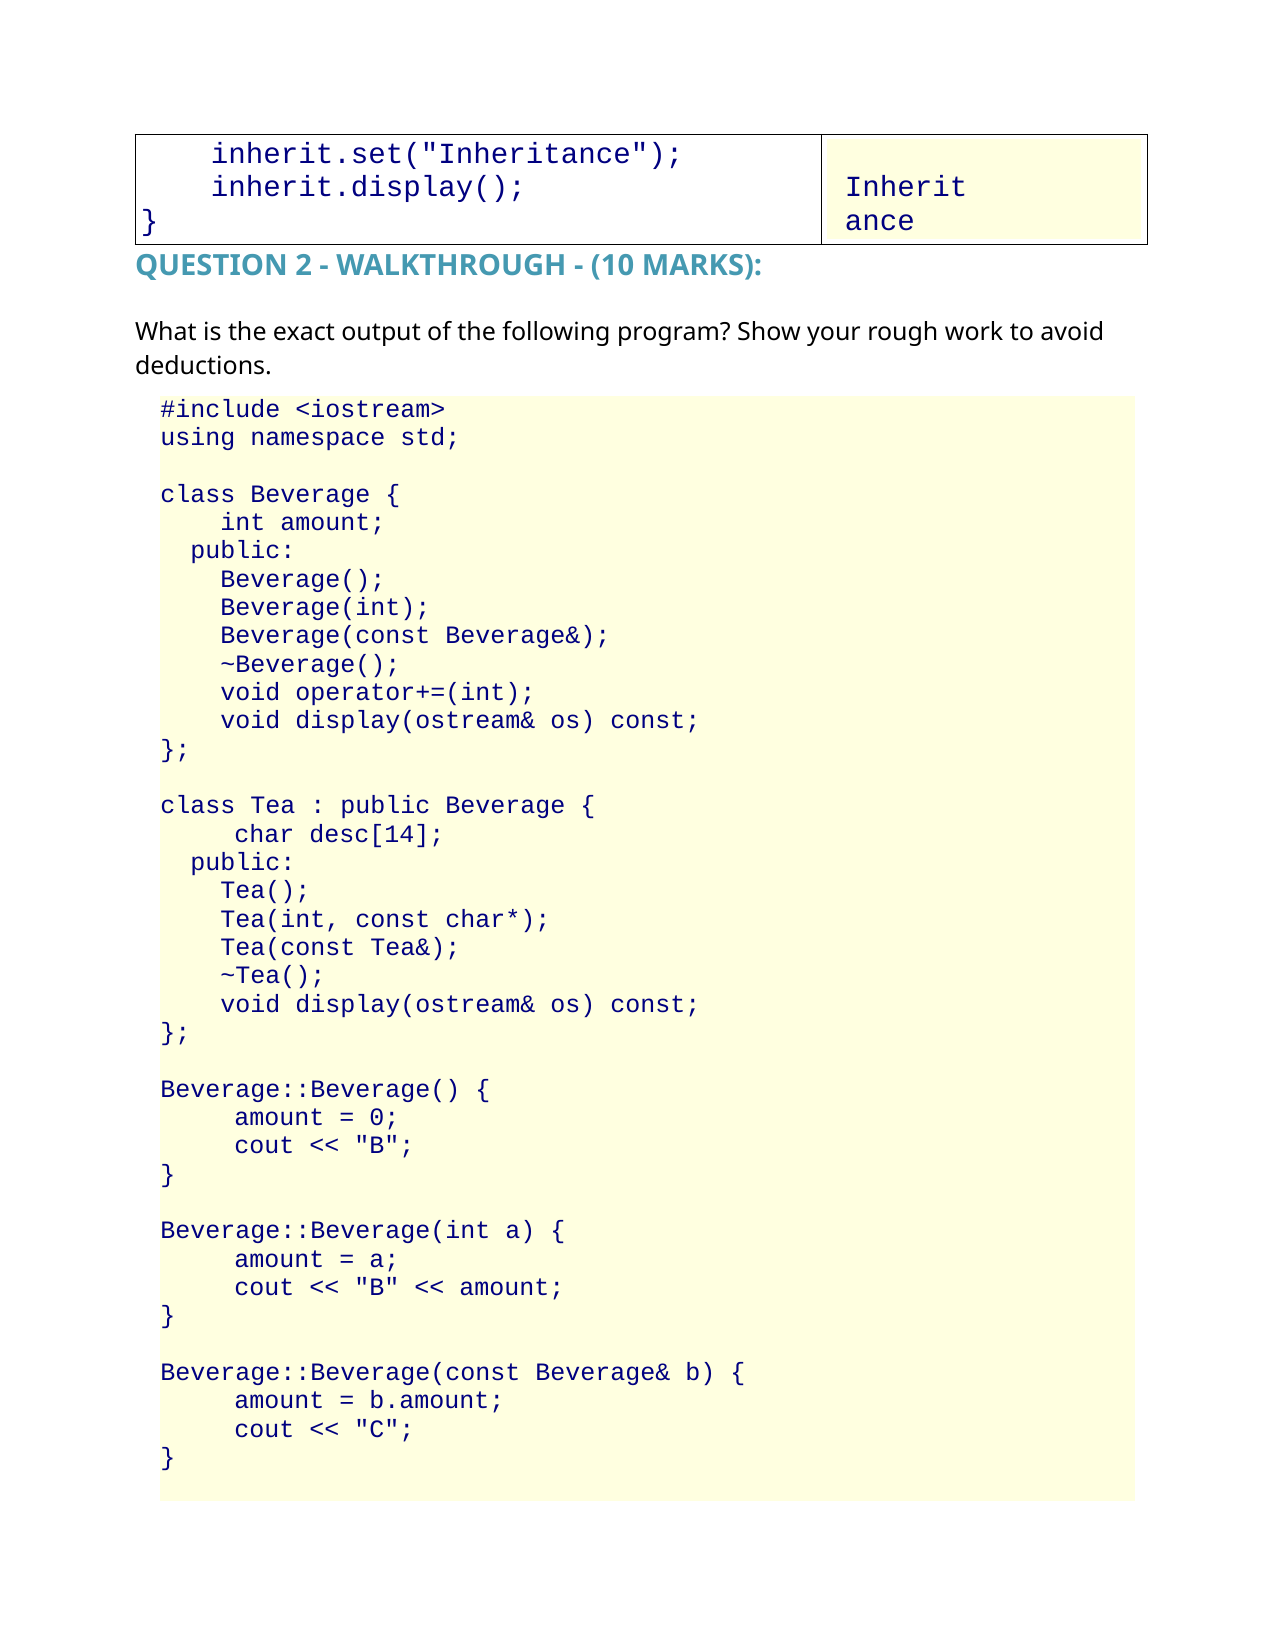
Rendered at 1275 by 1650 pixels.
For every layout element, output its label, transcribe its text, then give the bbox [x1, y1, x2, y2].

table_cell inherit.set("Inheritance"); inherit.display(); } [136, 135, 821, 244]
table_header #include <iostream> using namespace std; class Beverage { int amount; public: Beverage(); Beverage(int); Beverage(const Beverage&); ~Beverage(); void operator+=(int); void display(ostream& os) const; }; class Tea : public Beverage { char desc[14]; public: Tea(); Tea(int, const char*); Tea(const Tea&); ~Tea(); void display(ostream& os) const; }; Beverage::Beverage() { amount = 0; cout << "B"; } Beverage::Beverage(int a) { amount = a; cout << "B" << amount; } Beverage::Beverage(const Beverage& b) { amount = b.amount; cout << "C"; } [135, 394, 1135, 1504]
table_cell Inherit ance [822, 135, 1147, 244]
table_header QUESTION 2 - WALKTHROUGH - (10 MARKS): What is the exact output of the following program? Show your rough work to avoid deductions. [119, 118, 1162, 1520]
